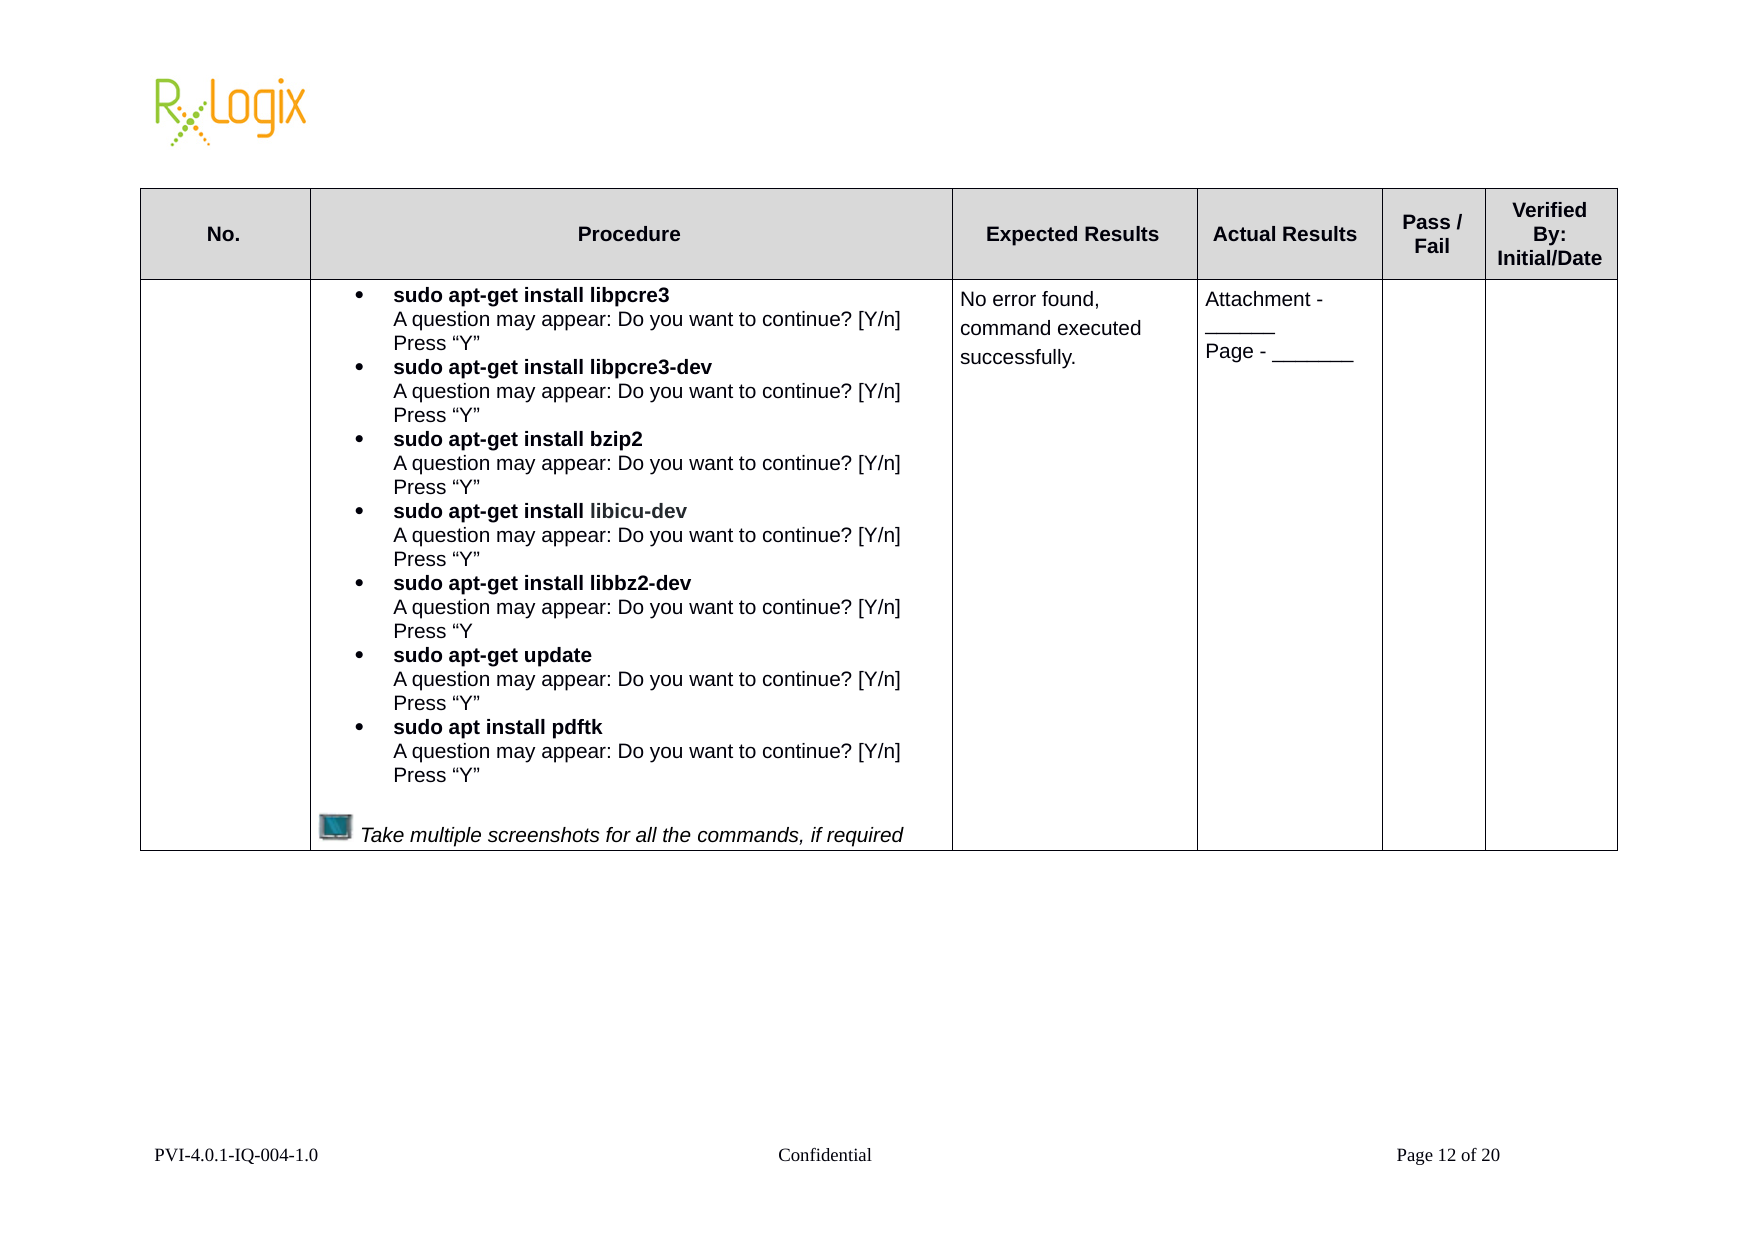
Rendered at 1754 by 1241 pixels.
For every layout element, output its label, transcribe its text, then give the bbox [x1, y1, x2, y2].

table_cell [1383, 280, 1485, 849]
picture [318, 810, 354, 842]
table_header Pass / Fail [1383, 189, 1485, 279]
table_header Expected Results [953, 189, 1197, 279]
table_cell Attachment - ______ Page - _______ [1198, 280, 1382, 849]
table_cell sudo apt-get install libpcre3 A question may appear: Do you want to continue? [Y/n] Press “Y” sudo apt-get install libpcre3-dev A question may appear: Do you want to continue? [Y/n] Press “Y” sudo apt-get install bzip2 A question may appear: Do you want to continue? [Y/n] Press “Y” sudo apt-get install libicu-dev A question may appear: Do you want to continue? [Y/n] Press “Y” sudo apt-get install libbz2-dev A question may appear: Do you want to continue? [Y/n] Press “Y sudo apt-get update A question may appear: Do you want to continue? [Y/n] Press “Y” sudo apt install pdftk A question may appear: Do you want to continue? [Y/n] Press “Y” Take multiple screenshots for all the commands, if required [311, 280, 952, 849]
table_cell No error found, command executed successfully. [953, 280, 1197, 849]
table_header No. [141, 189, 310, 279]
picture [150, 75, 311, 150]
table_header Verified By: Initial/Date [1486, 189, 1617, 279]
table_header Procedure [311, 189, 952, 279]
table_header Actual Results [1198, 189, 1382, 279]
table_cell [1486, 280, 1617, 849]
table_cell [141, 280, 310, 849]
